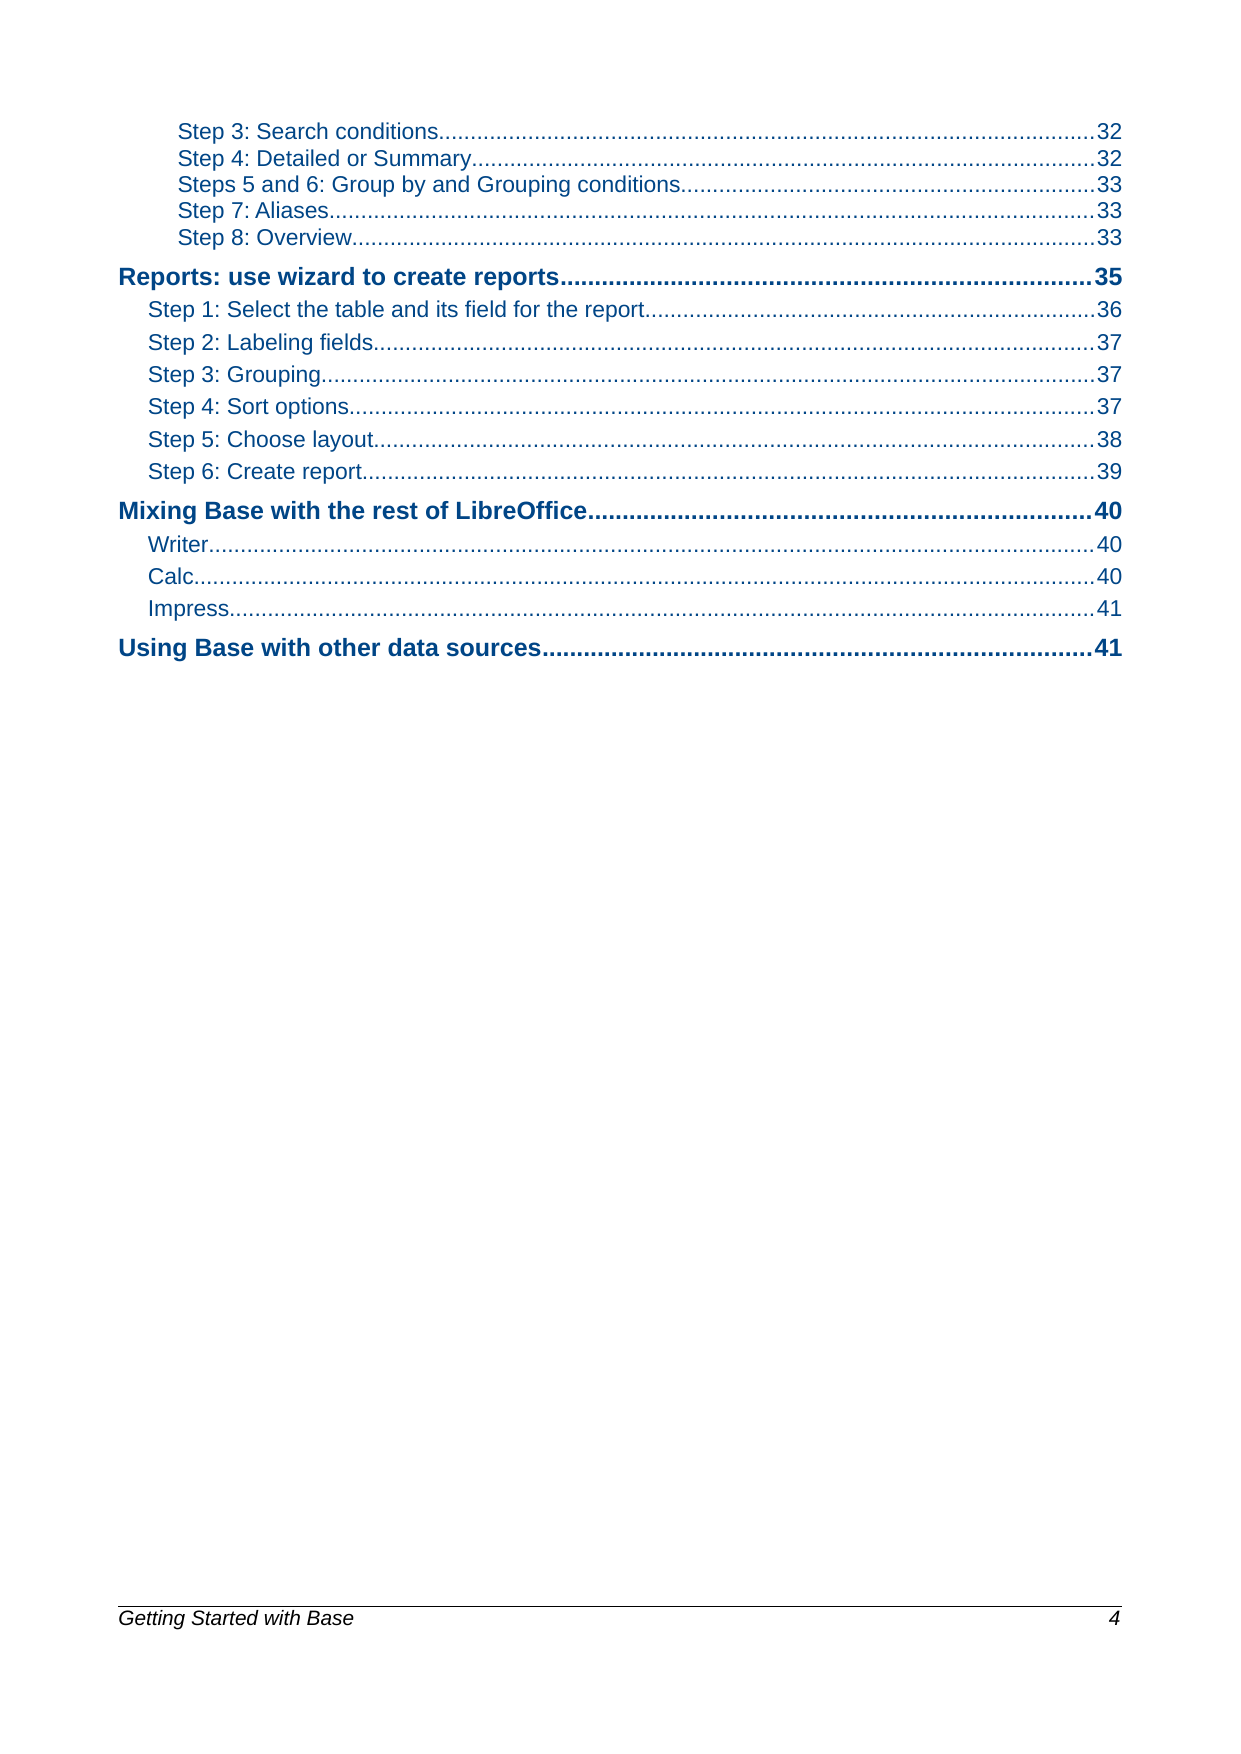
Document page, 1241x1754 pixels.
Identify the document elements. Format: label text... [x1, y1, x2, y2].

text Step 6: Create report. 39 [148, 458, 1122, 484]
text Step 8: Overview 33 [177, 223, 1122, 250]
text Step 4: Detailed or Summary 32 [177, 144, 1122, 171]
text Calc 40 [148, 563, 1122, 589]
text Step 7: Aliases 33 [177, 197, 1122, 223]
text Step 3: Grouping 37 [148, 361, 1122, 387]
text Writer 40 [148, 531, 1122, 557]
text Impress 41 [148, 595, 1122, 622]
text Mixing Base with the rest of LibreOffice 40 [118, 496, 1122, 525]
text Steps 5 and 6: Group by and Grouping conditions 33 [177, 171, 1122, 197]
text Reports: use wizard to create reports 35 [118, 262, 1122, 290]
text Step 5: Choose layout. 38 [148, 426, 1122, 452]
text Step 3: Search conditions 32 [177, 118, 1122, 144]
text Step 1: Select the table and its field for the report 36 [148, 296, 1122, 323]
text Step 4: Sort options 37 [148, 393, 1122, 419]
text Step 2: Labeling fields 37 [148, 329, 1122, 355]
text Using Base with other data sources 41 [118, 633, 1122, 662]
